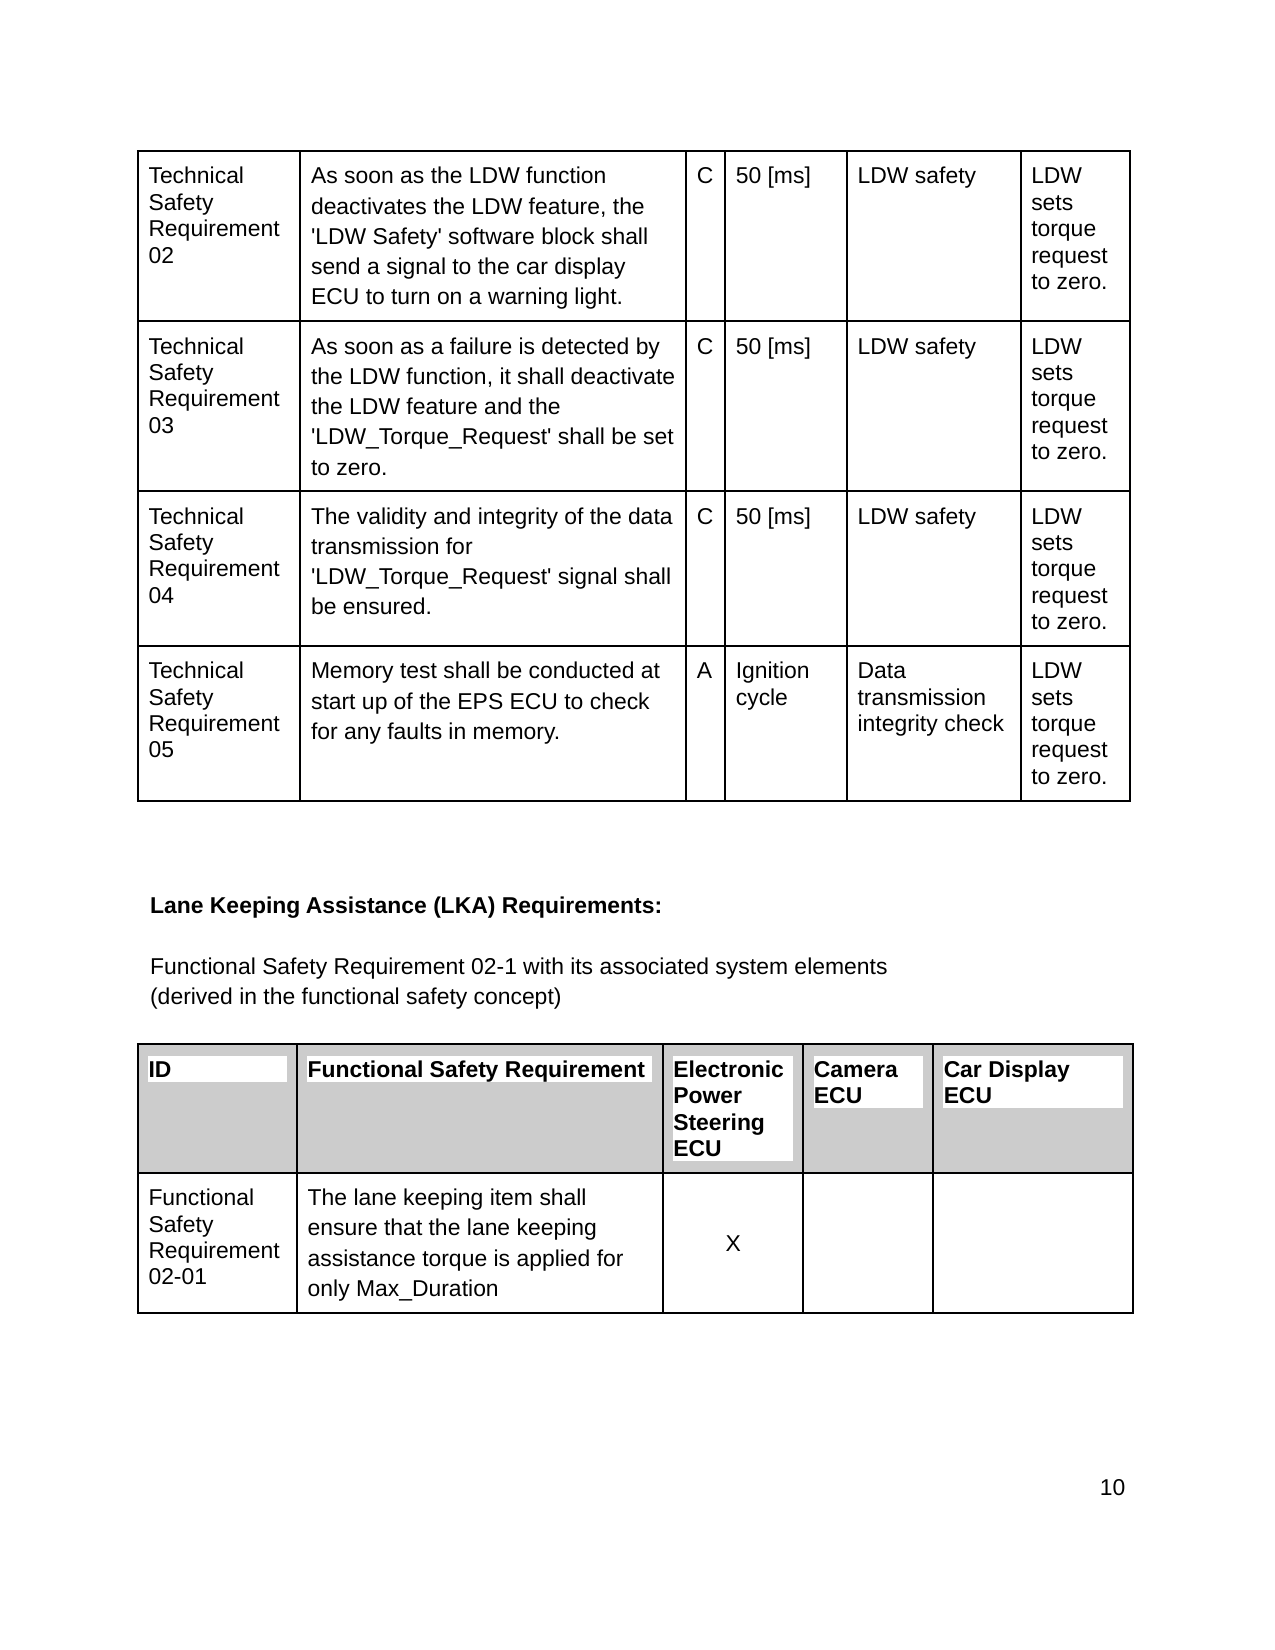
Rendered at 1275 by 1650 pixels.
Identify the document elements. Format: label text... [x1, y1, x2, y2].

table_cell C [687, 322, 724, 490]
table_cell X [664, 1174, 802, 1312]
table_cell As soon as a failure is detected by the LDW function, it shall deactivate the LDW feature and the 'LDW_Torque_Request' shall be set to zero. [301, 322, 685, 490]
table_header Electronic Power Steering ECU [664, 1045, 802, 1172]
table_cell Technical Safety Requirement 02 [139, 152, 299, 320]
table_cell The lane keeping item shall ensure that the lane keeping assistance torque is applied for only Max_Duration [298, 1174, 662, 1312]
table_cell Technical Safety Requirement 05 [139, 647, 299, 799]
table_cell LDW safety [848, 152, 1020, 320]
table_cell 50 [ms] [726, 322, 846, 490]
table_cell A [687, 647, 724, 799]
table_cell LDW sets torque request to zero. [1022, 492, 1129, 645]
table_header Functional Safety Requirement [298, 1045, 662, 1172]
table_header Camera ECU [804, 1045, 932, 1172]
table_cell 50 [ms] [726, 152, 846, 320]
table_cell Technical Safety Requirement 03 [139, 322, 299, 490]
table_cell Memory test shall be conducted at start up of the EPS ECU to check for any faults in memory. [301, 647, 685, 799]
text Functional Safety Requirement 02-1 with its associated system elements [150, 953, 1125, 979]
table_header Car Display ECU [934, 1045, 1132, 1172]
table_cell LDW sets torque request to zero. [1022, 322, 1129, 490]
table_cell [934, 1174, 1132, 1312]
table_cell LDW sets torque request to zero. [1022, 647, 1129, 799]
table_cell [804, 1174, 932, 1312]
table_cell Ignition cycle [726, 647, 846, 799]
table_cell LDW safety [848, 322, 1020, 490]
table_cell C [687, 152, 724, 320]
text Lane Keeping Assistance (LKA) Requirements: [150, 892, 1125, 919]
table_cell Functional Safety Requirement 02-01 [139, 1174, 296, 1312]
table_cell 50 [ms] [726, 492, 846, 645]
table_cell The validity and integrity of the data transmission for 'LDW_Torque_Request' signal shall be ensured. [301, 492, 685, 645]
table_cell As soon as the LDW function deactivates the LDW feature, the 'LDW Safety' software block shall send a signal to the car display ECU to turn on a warning light. [301, 152, 685, 320]
table_header ID [139, 1045, 296, 1172]
table_cell C [687, 492, 724, 645]
table_cell LDW safety [848, 492, 1020, 645]
table_cell LDW sets torque request to zero. [1022, 152, 1129, 320]
table_cell Data transmission integrity check [848, 647, 1020, 799]
text (derived in the functional safety concept) [150, 983, 1125, 1009]
table_cell Technical Safety Requirement 04 [139, 492, 299, 645]
